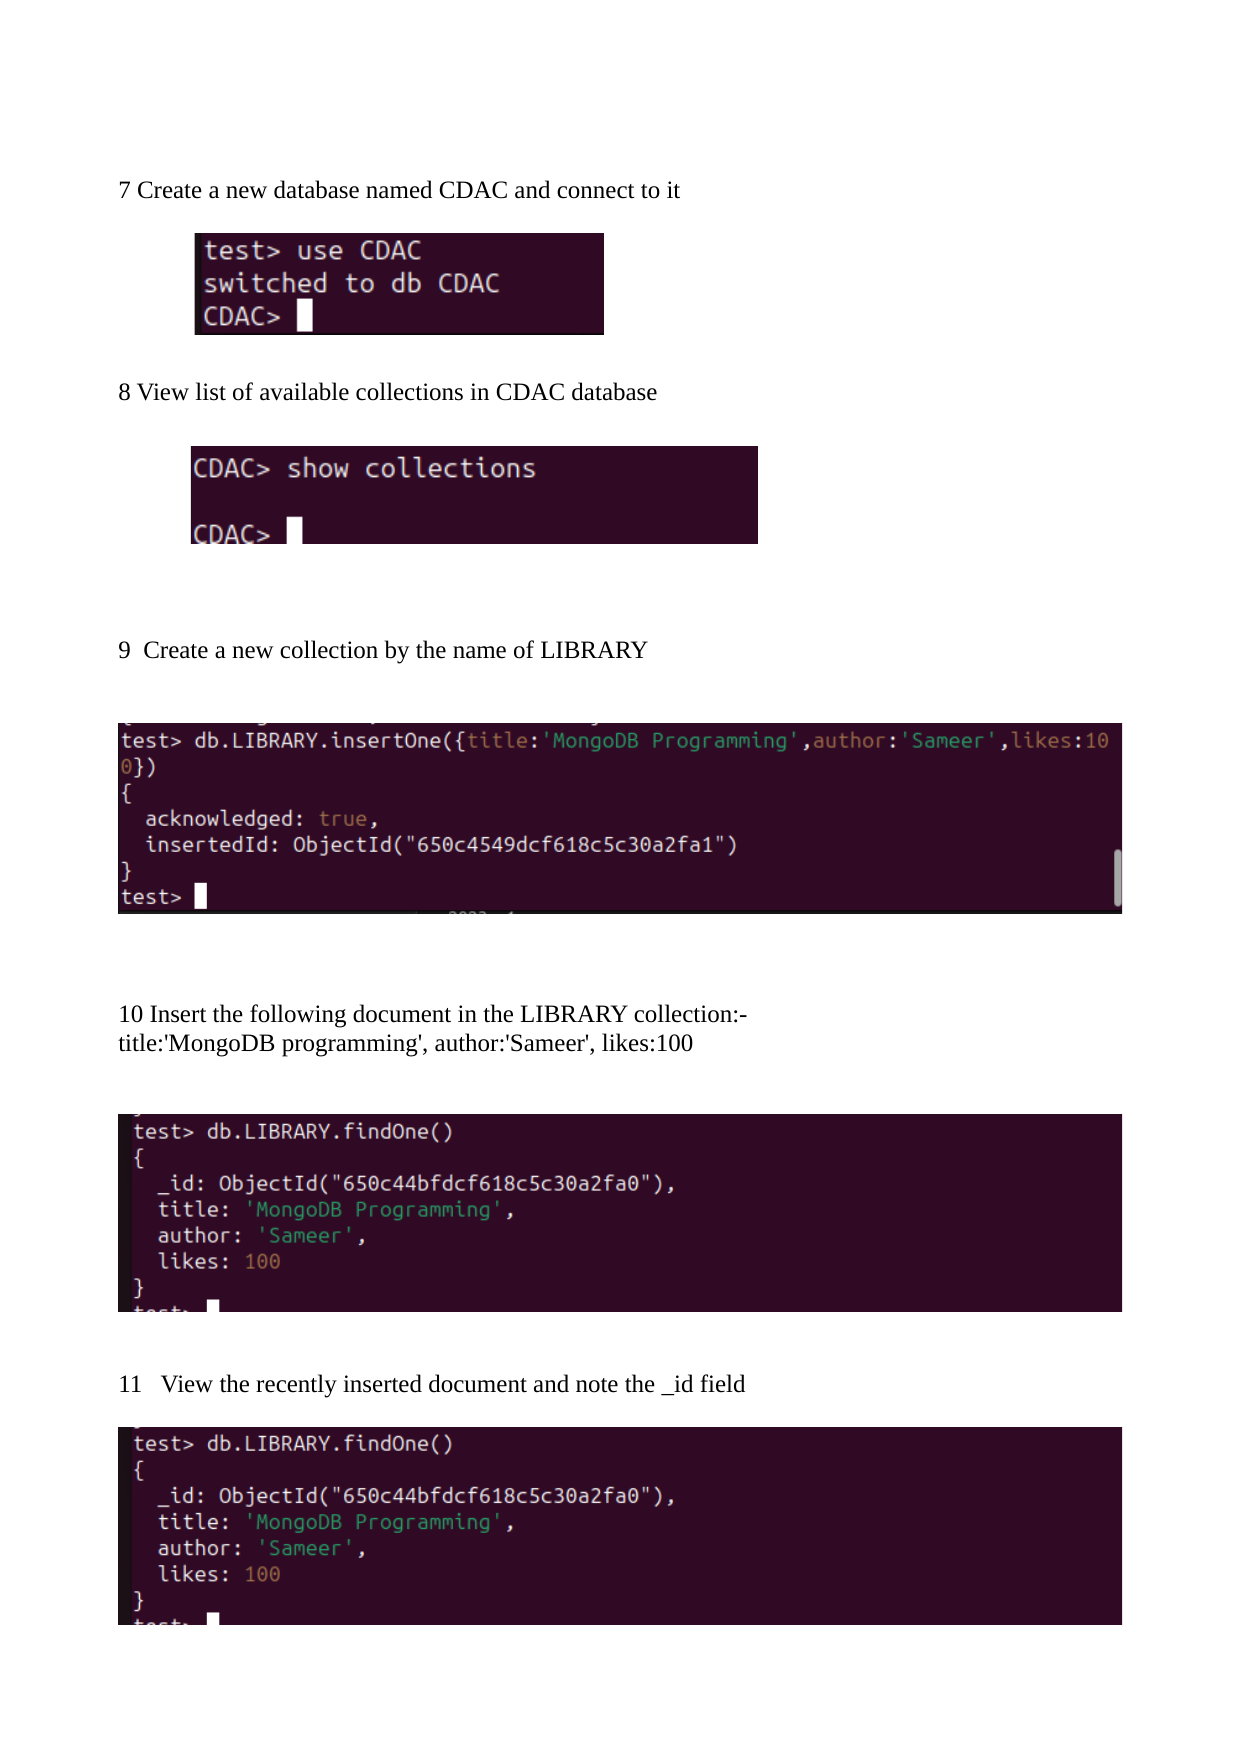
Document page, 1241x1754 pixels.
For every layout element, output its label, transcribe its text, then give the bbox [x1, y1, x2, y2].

text 8 View list of available collections in CDAC database [118, 377, 1122, 406]
text 9 Create a new collection by the name of LIBRARY [118, 636, 1122, 664]
text 11 View the recently inserted document and note the _id field [118, 1369, 1122, 1398]
picture [190, 446, 758, 544]
picture [194, 233, 604, 335]
text 10 Insert the following document in the LIBRARY collection:- [118, 999, 1122, 1028]
picture [118, 1114, 1123, 1312]
text 7 Create a new database named CDAC and connect to it [118, 176, 1122, 204]
text title:'MongoDB programming', author:'Sameer', likes:100 [118, 1028, 1122, 1057]
picture [118, 1427, 1123, 1625]
picture [118, 723, 1123, 914]
